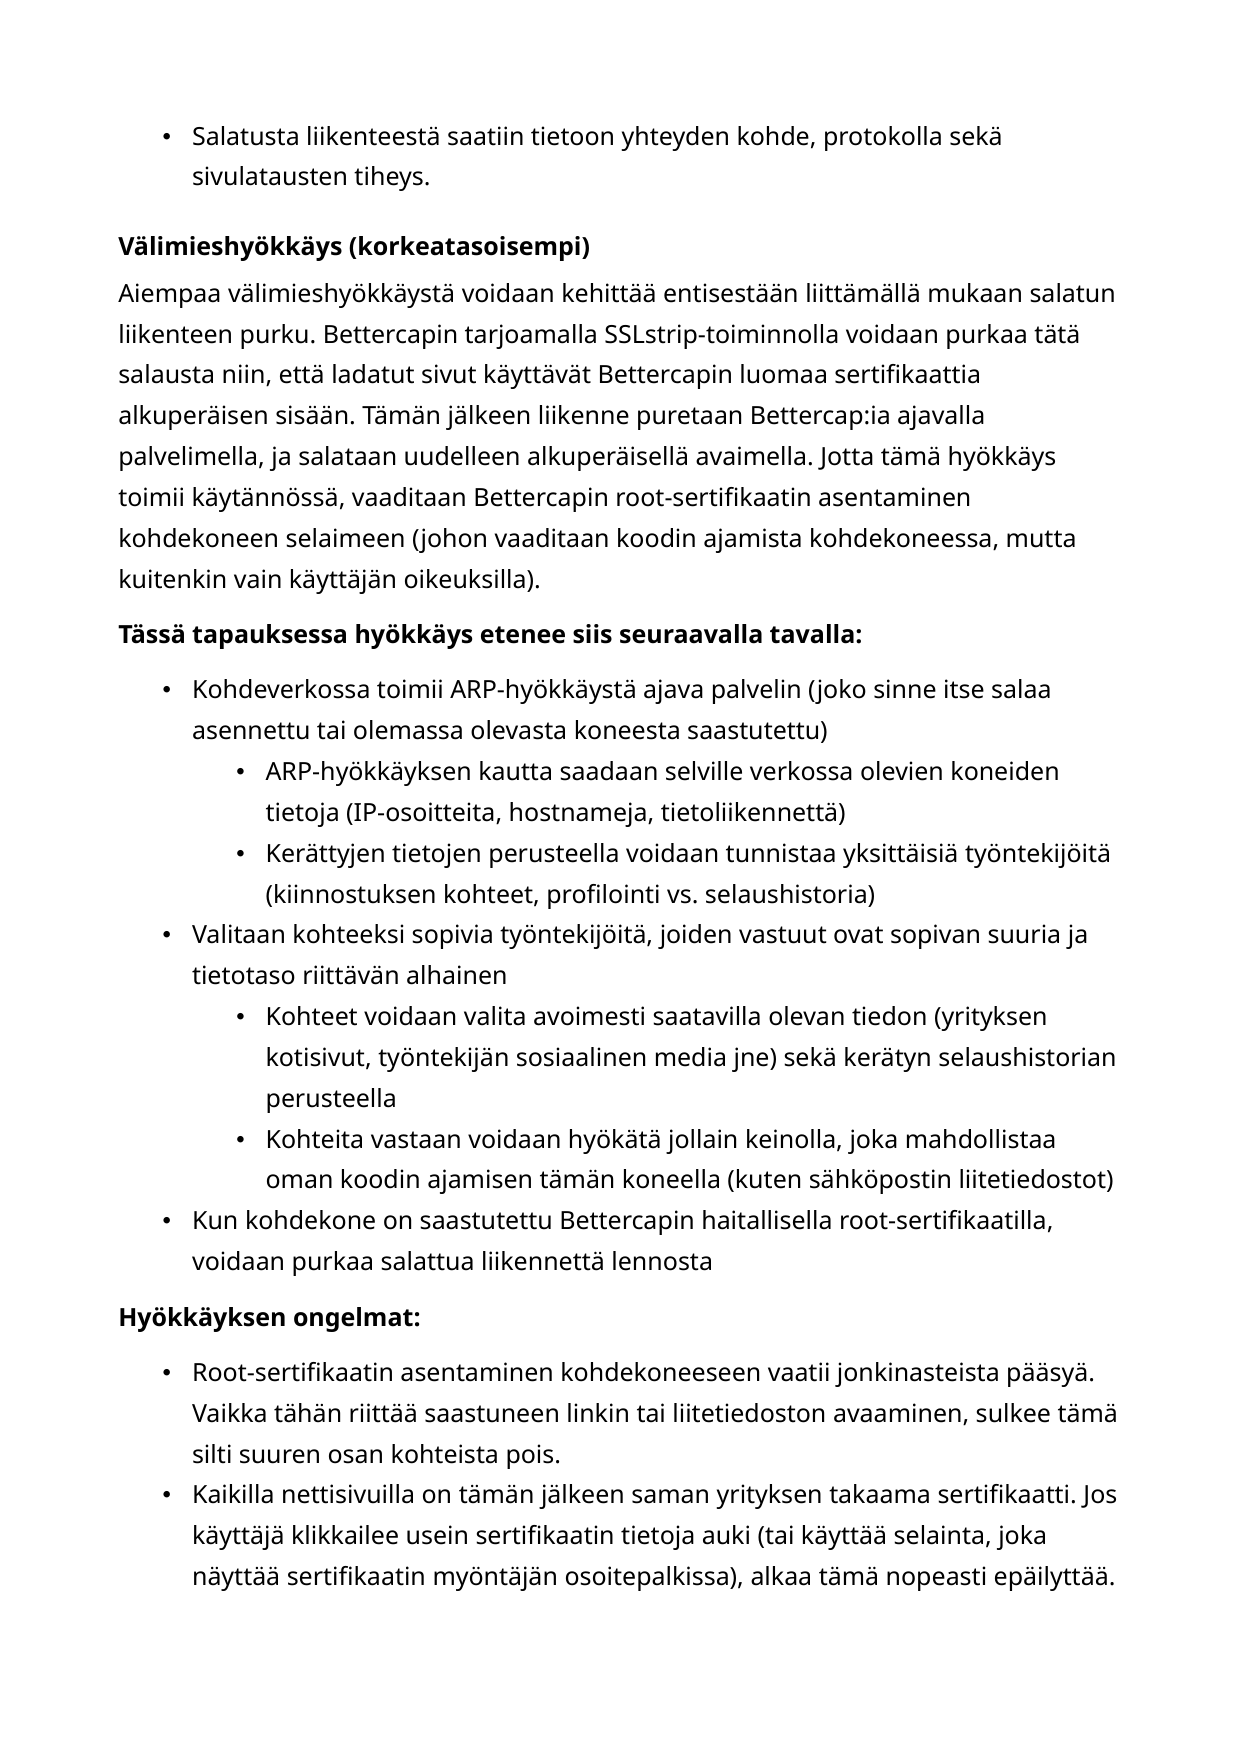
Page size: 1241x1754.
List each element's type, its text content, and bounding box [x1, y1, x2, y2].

text Aiempaa välimieshyökkäystä voidaan kehittää entisestään liittämällä mukaan salatun liikenteen purku. Bettercapin tarjoamalla SSLstrip-toiminnolla voidaan purkaa tätä salausta niin, että ladatut sivut käyttävät Bettercapin luomaa sertifikaattia alkuperäisen sisään. Tämän jälkeen liikenne puretaan Bettercap:ia ajavalla palvelimella, ja salataan uudelleen alkuperäisellä avaimella. Jotta tämä hyökkäys toimii käytännössä, vaaditaan Bettercapin root-sertifikaatin asentaminen kohdekoneen selaimeen (johon vaaditaan koodin ajamista kohdekoneessa, mutta kuitenkin vain käyttäjän oikeuksilla). [118, 276, 1122, 595]
list Kerättyjen tietojen perusteella voidaan tunnistaa yksittäisiä työntekijöitä (kiinnostuksen kohteet, profilointi vs. selaushistoria) [236, 836, 1122, 910]
text Tässä tapauksessa hyökkäys etenee siis seuraavalla tavalla: [118, 617, 1122, 651]
list Kohdeverkossa toimii ARP-hyökkäystä ajava palvelin (joko sinne itse salaa asennettu tai olemassa olevasta koneesta saastutettu) [162, 672, 1122, 747]
list Kaikilla nettisivuilla on tämän jälkeen saman yrityksen takaama sertifikaatti. Jos käyttäjä klikkailee usein sertifikaatin tietoja auki (tai käyttää selainta, joka näyttää sertifikaatin myöntäjän osoitepalkissa), alkaa tämä nopeasti epäilyttää. [162, 1477, 1122, 1593]
list Kohteet voidaan valita avoimesti saatavilla olevan tiedon (yrityksen kotisivut, työntekijän sosiaalinen media jne) sekä kerätyn selaushistorian perusteella [236, 999, 1122, 1114]
list Root-sertifikaatin asentaminen kohdekoneeseen vaatii jonkinasteista pääsyä. Vaikka tähän riittää saastuneen linkin tai liitetiedoston avaaminen, sulkee tämä silti suuren osan kohteista pois. [162, 1355, 1122, 1470]
list Salatusta liikenteestä saatiin tietoon yhteyden kohde, protokolla sekä sivulatausten tiheys. [162, 118, 1122, 193]
subtitle Välimieshyökkäys (korkeatasoisempi) [118, 229, 1122, 263]
list Valitaan kohteeksi sopivia työntekijöitä, joiden vastuut ovat sopivan suuria ja tietotaso riittävän alhainen [162, 917, 1122, 992]
text Hyökkäyksen ongelmat: [118, 1299, 1122, 1333]
list Kun kohdekone on saastutettu Bettercapin haitallisella root-sertifikaatilla, voidaan purkaa salattua liikennettä lennosta [162, 1203, 1122, 1278]
list Kohteita vastaan voidaan hyökätä jollain keinolla, joka mahdollistaa oman koodin ajamisen tämän koneella (kuten sähköpostin liitetiedostot) [236, 1121, 1122, 1196]
list ARP-hyökkäyksen kautta saadaan selville verkossa olevien koneiden tietoja (IP-osoitteita, hostnameja, tietoliikennettä) [236, 754, 1122, 829]
